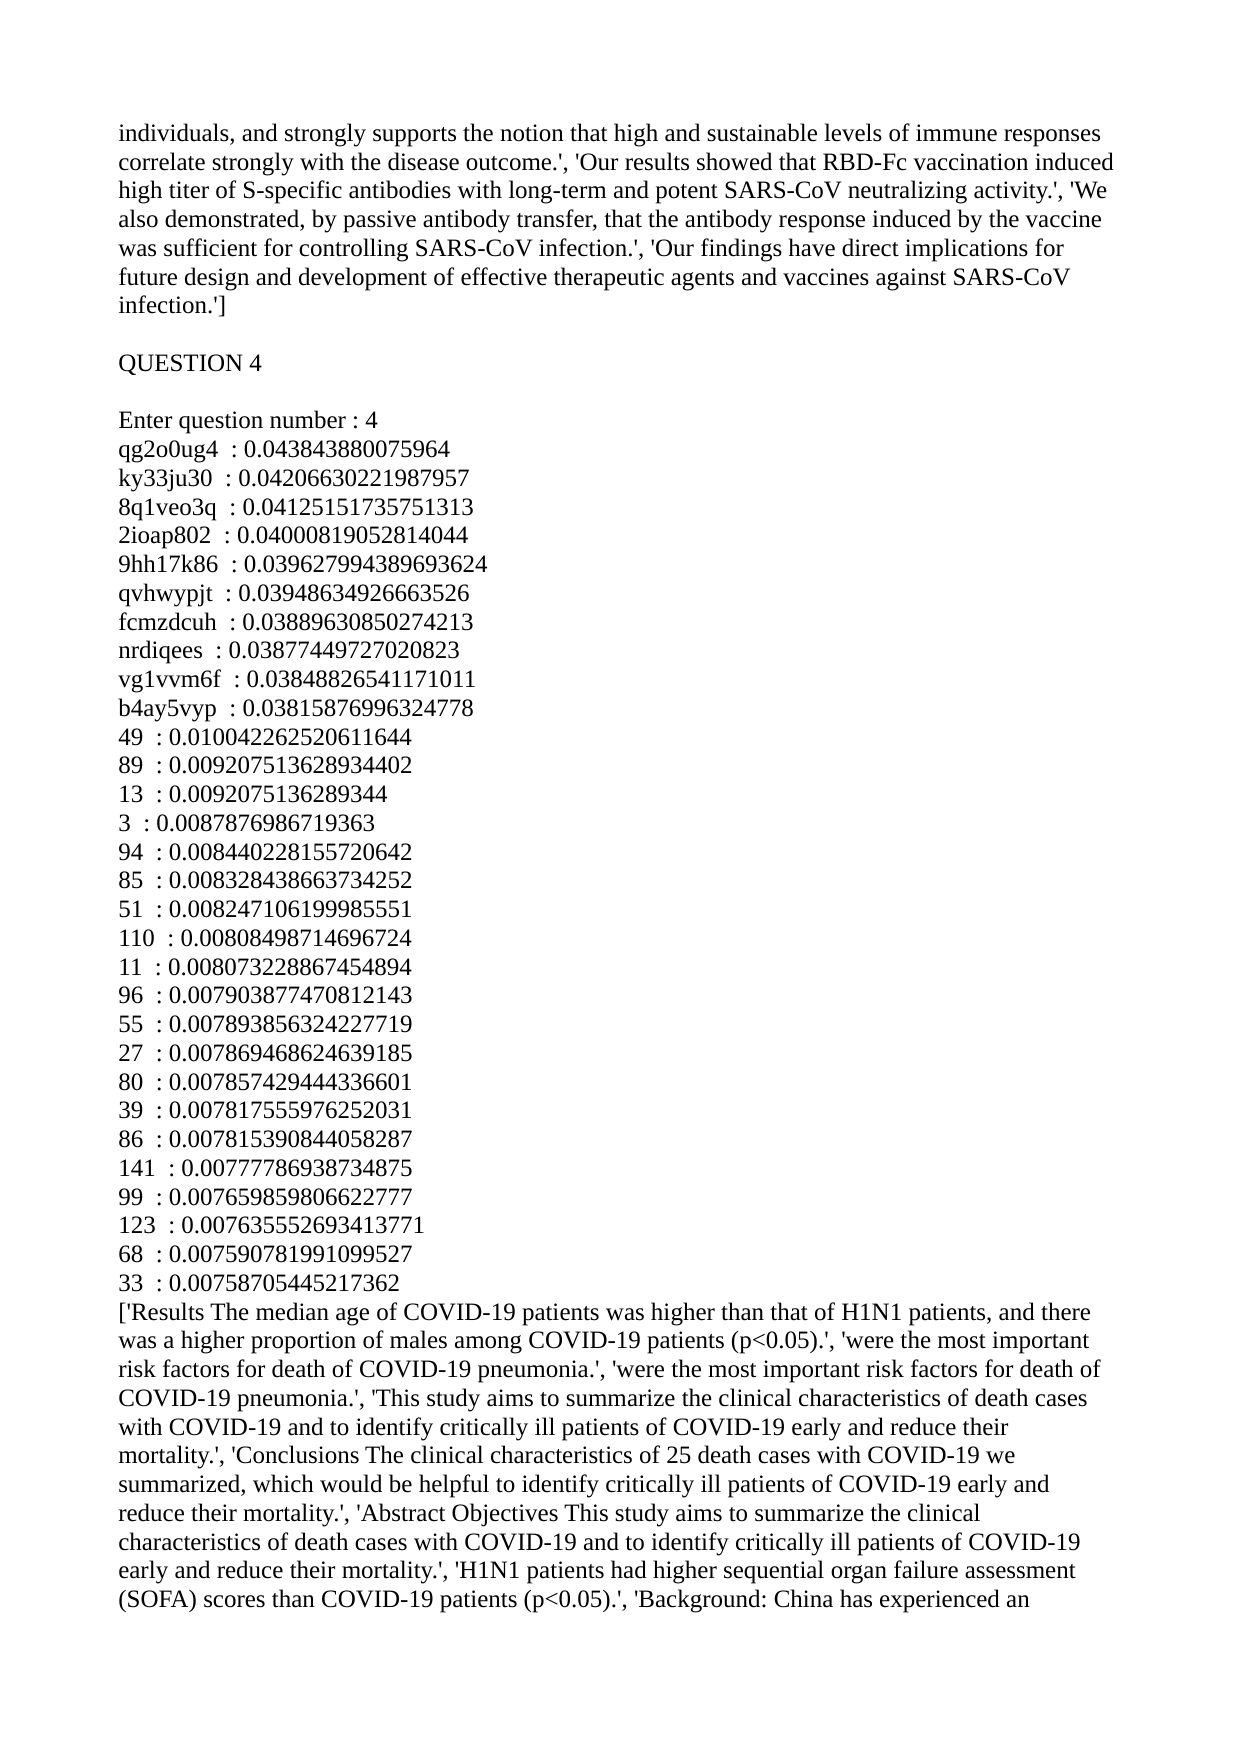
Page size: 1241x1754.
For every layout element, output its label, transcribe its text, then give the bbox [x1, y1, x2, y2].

text 27 : 0.007869468624639185 [118, 1038, 1122, 1067]
text 2ioap802 : 0.04000819052814044 [118, 521, 1122, 549]
text 141 : 0.00777786938734875 [118, 1153, 1122, 1182]
text 80 : 0.007857429444336601 [118, 1067, 1122, 1096]
text 51 : 0.008247106199985551 [118, 894, 1122, 923]
text 96 : 0.007903877470812143 [118, 981, 1122, 1009]
text nrdiqees : 0.03877449727020823 [118, 636, 1122, 664]
text vg1vvm6f : 0.03848826541171011 [118, 664, 1122, 693]
text 8q1veo3q : 0.04125151735751313 [118, 492, 1122, 521]
text 94 : 0.008440228155720642 [118, 837, 1122, 866]
text qvhwypjt : 0.03948634926663526 [118, 578, 1122, 607]
text Enter question number : 4 [118, 406, 1122, 434]
text individuals, and strongly supports the notion that high and sustainable levels of immune responses correlate strongly with the disease outcome.', 'Our results showed that RBD-Fc vaccination induced high titer of S-specific antibodies with long-term and potent SARS-CoV neutralizing activity.', 'We also demonstrated, by passive antibody transfer, that the antibody response induced by the vaccine was sufficient for controlling SARS-CoV infection.', 'Our findings have direct implications for future design and development of effective therapeutic agents and vaccines against SARS-CoV infection.'] [118, 118, 1122, 319]
text b4ay5vyp : 0.03815876996324778 [118, 693, 1122, 722]
text 85 : 0.008328438663734252 [118, 866, 1122, 894]
text 9hh17k86 : 0.039627994389693624 [118, 549, 1122, 578]
text 123 : 0.007635552693413771 [118, 1211, 1122, 1239]
text 68 : 0.007590781991099527 [118, 1239, 1122, 1268]
text 39 : 0.007817555976252031 [118, 1096, 1122, 1124]
text 99 : 0.007659859806622777 [118, 1182, 1122, 1211]
text 89 : 0.009207513628934402 [118, 751, 1122, 779]
text 11 : 0.008073228867454894 [118, 952, 1122, 981]
text 13 : 0.0092075136289344 [118, 779, 1122, 808]
text qg2o0ug4 : 0.043843880075964 [118, 434, 1122, 463]
text 49 : 0.010042262520611644 [118, 722, 1122, 751]
text fcmzdcuh : 0.03889630850274213 [118, 607, 1122, 636]
text 86 : 0.007815390844058287 [118, 1124, 1122, 1153]
text 110 : 0.00808498714696724 [118, 923, 1122, 952]
text ['Results The median age of COVID-19 patients was higher than that of H1N1 patients, and there was a higher proportion of males among COVID-19 patients (p<0.05).', 'were the most important risk factors for death of COVID-19 pneumonia.', 'were the most important risk factors for death of COVID-19 pneumonia.', 'This study aims to summarize the clinical characteristics of death cases with COVID-19 and to identify critically ill patients of COVID-19 early and reduce their mortality.', 'Conclusions The clinical characteristics of 25 death cases with COVID-19 we summarized, which would be helpful to identify critically ill patients of COVID-19 early and reduce their mortality.', 'Abstract Objectives This study aims to summarize the clinical characteristics of death cases with COVID-19 and to identify critically ill patients of COVID-19 early and reduce their mortality.', 'H1N1 patients had higher sequential organ failure assessment (SOFA) scores than COVID-19 patients (p<0.05).', 'Background: China has experienced an [118, 1297, 1122, 1613]
text 3 : 0.0087876986719363 [118, 808, 1122, 837]
text 55 : 0.007893856324227719 [118, 1009, 1122, 1038]
text 33 : 0.00758705445217362 [118, 1268, 1122, 1297]
text QUESTION 4 [118, 348, 1122, 377]
text ky33ju30 : 0.04206630221987957 [118, 463, 1122, 492]
